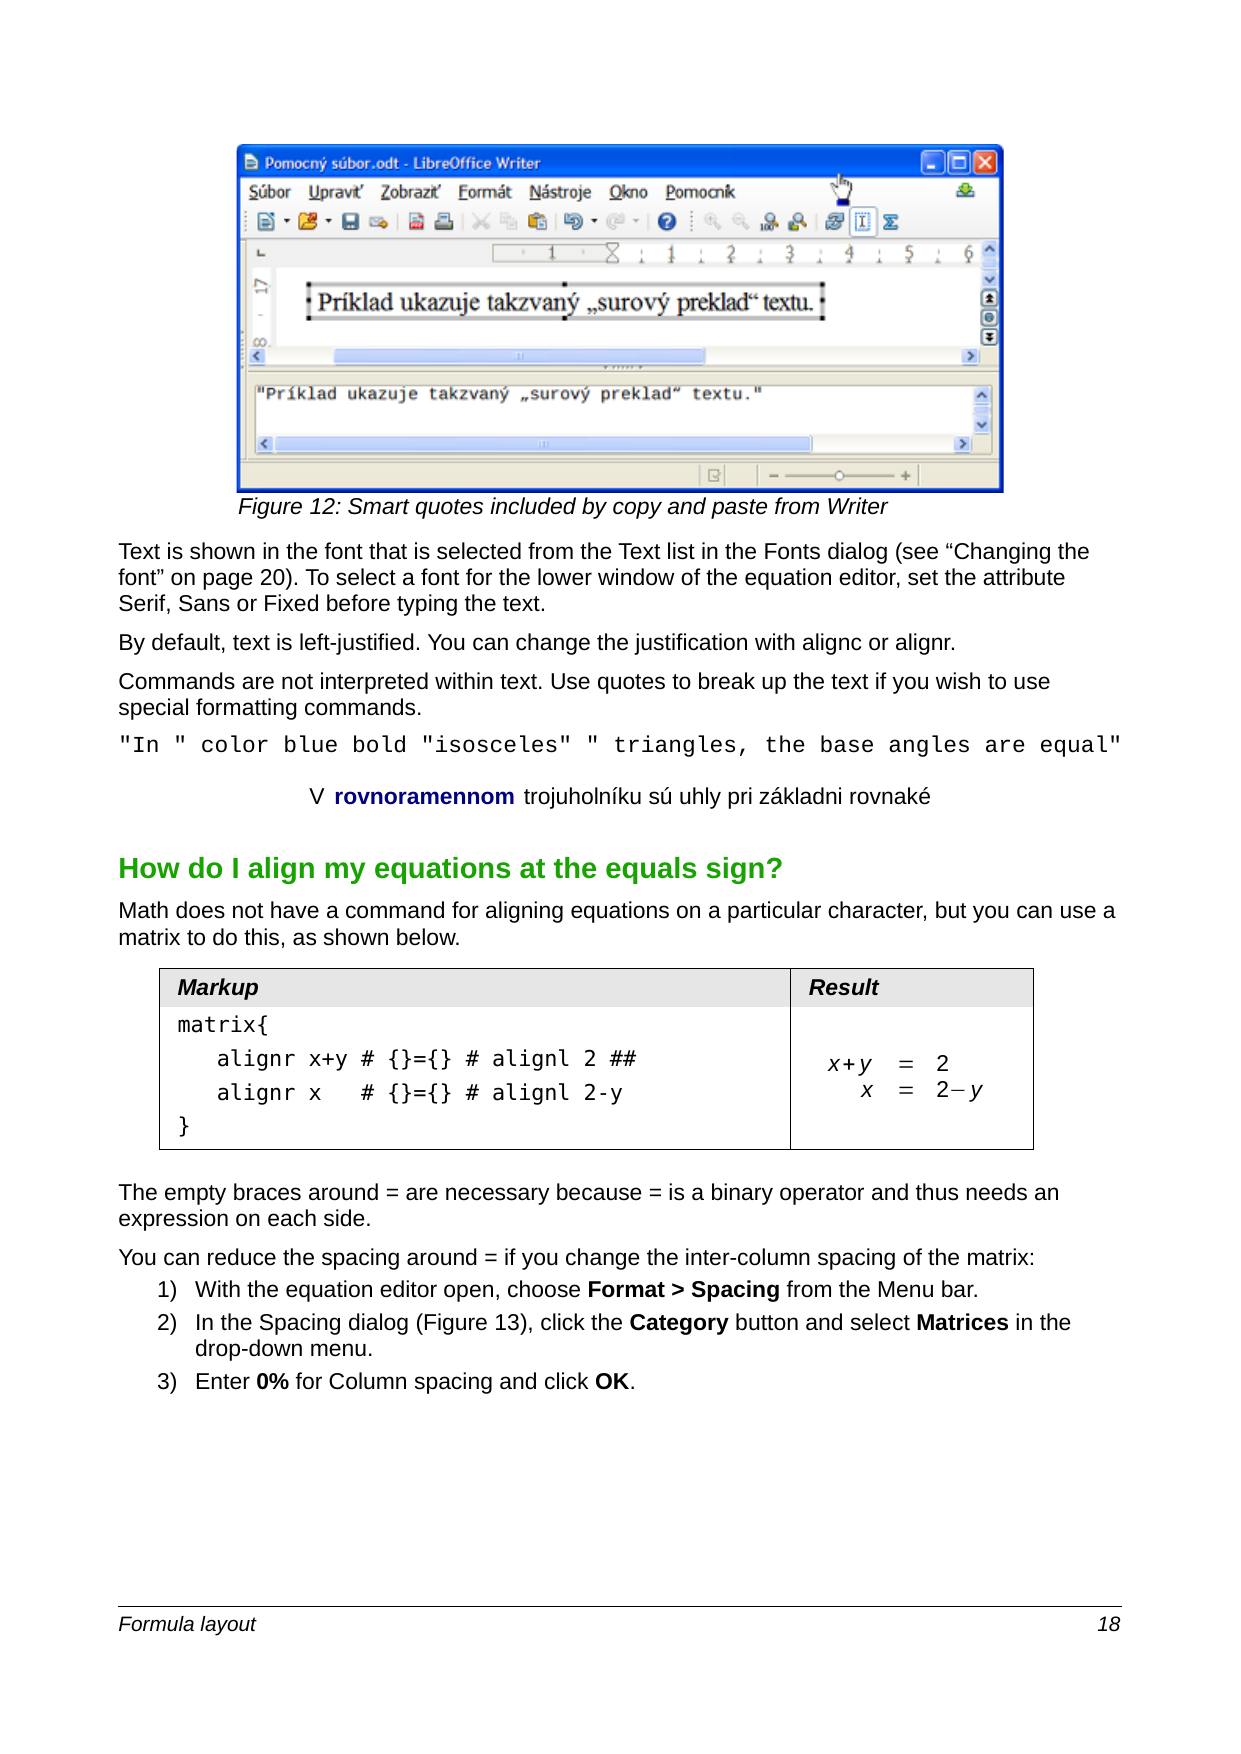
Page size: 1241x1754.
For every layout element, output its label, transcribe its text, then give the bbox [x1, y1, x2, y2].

table_header Result [791, 969, 1033, 1007]
table_cell [791, 1007, 1033, 1149]
text Commands are not interpreted within text. Use quotes to break up the text if you wish to use special formatting commands. [118, 668, 1122, 721]
text By default, text is left-justified. You can change the justification with alignc or alignr. [118, 629, 1122, 656]
list In the Spacing dialog (Figure 13), click the Category button and select Matrices in the drop-down menu. [177, 1309, 1122, 1362]
text The empty braces around = are necessary because = is a binary operator and thus needs an expression on each side. [118, 1178, 1122, 1231]
text Text is shown in the font that is selected from the Text list in the Fonts dialog (see “Changing the font” on page 20). To select a font for the lower window of the equation editor, set the attribute Serif, Sans or Fixed before typing the text. [118, 538, 1122, 617]
list You can reduce the spacing around = if you change the inter-column spacing of the matrix: [118, 1244, 1122, 1270]
text "In " color blue bold "isosceles" " triangles, the base angles are equal" [118, 733, 1122, 759]
text Figure 12: Smart quotes included by copy and paste from Writer [238, 493, 1002, 519]
subtitle How do I align my equations at the equals sign? [118, 851, 1122, 885]
list With the equation editor open, choose Format > Spacing from the Menu bar. [177, 1276, 1122, 1303]
table_header Markup [160, 969, 790, 1007]
text Math does not have a command for aligning equations on a particular character, but you can use a matrix to do this, as shown below. [118, 897, 1122, 950]
table_cell matrix{ alignr x+y # {}={} # alignl 2 ## alignr x # {}={} # alignl 2-y } [160, 1007, 790, 1149]
picture [236, 144, 1004, 493]
list Enter 0% for Column spacing and click OK. [177, 1368, 1122, 1394]
